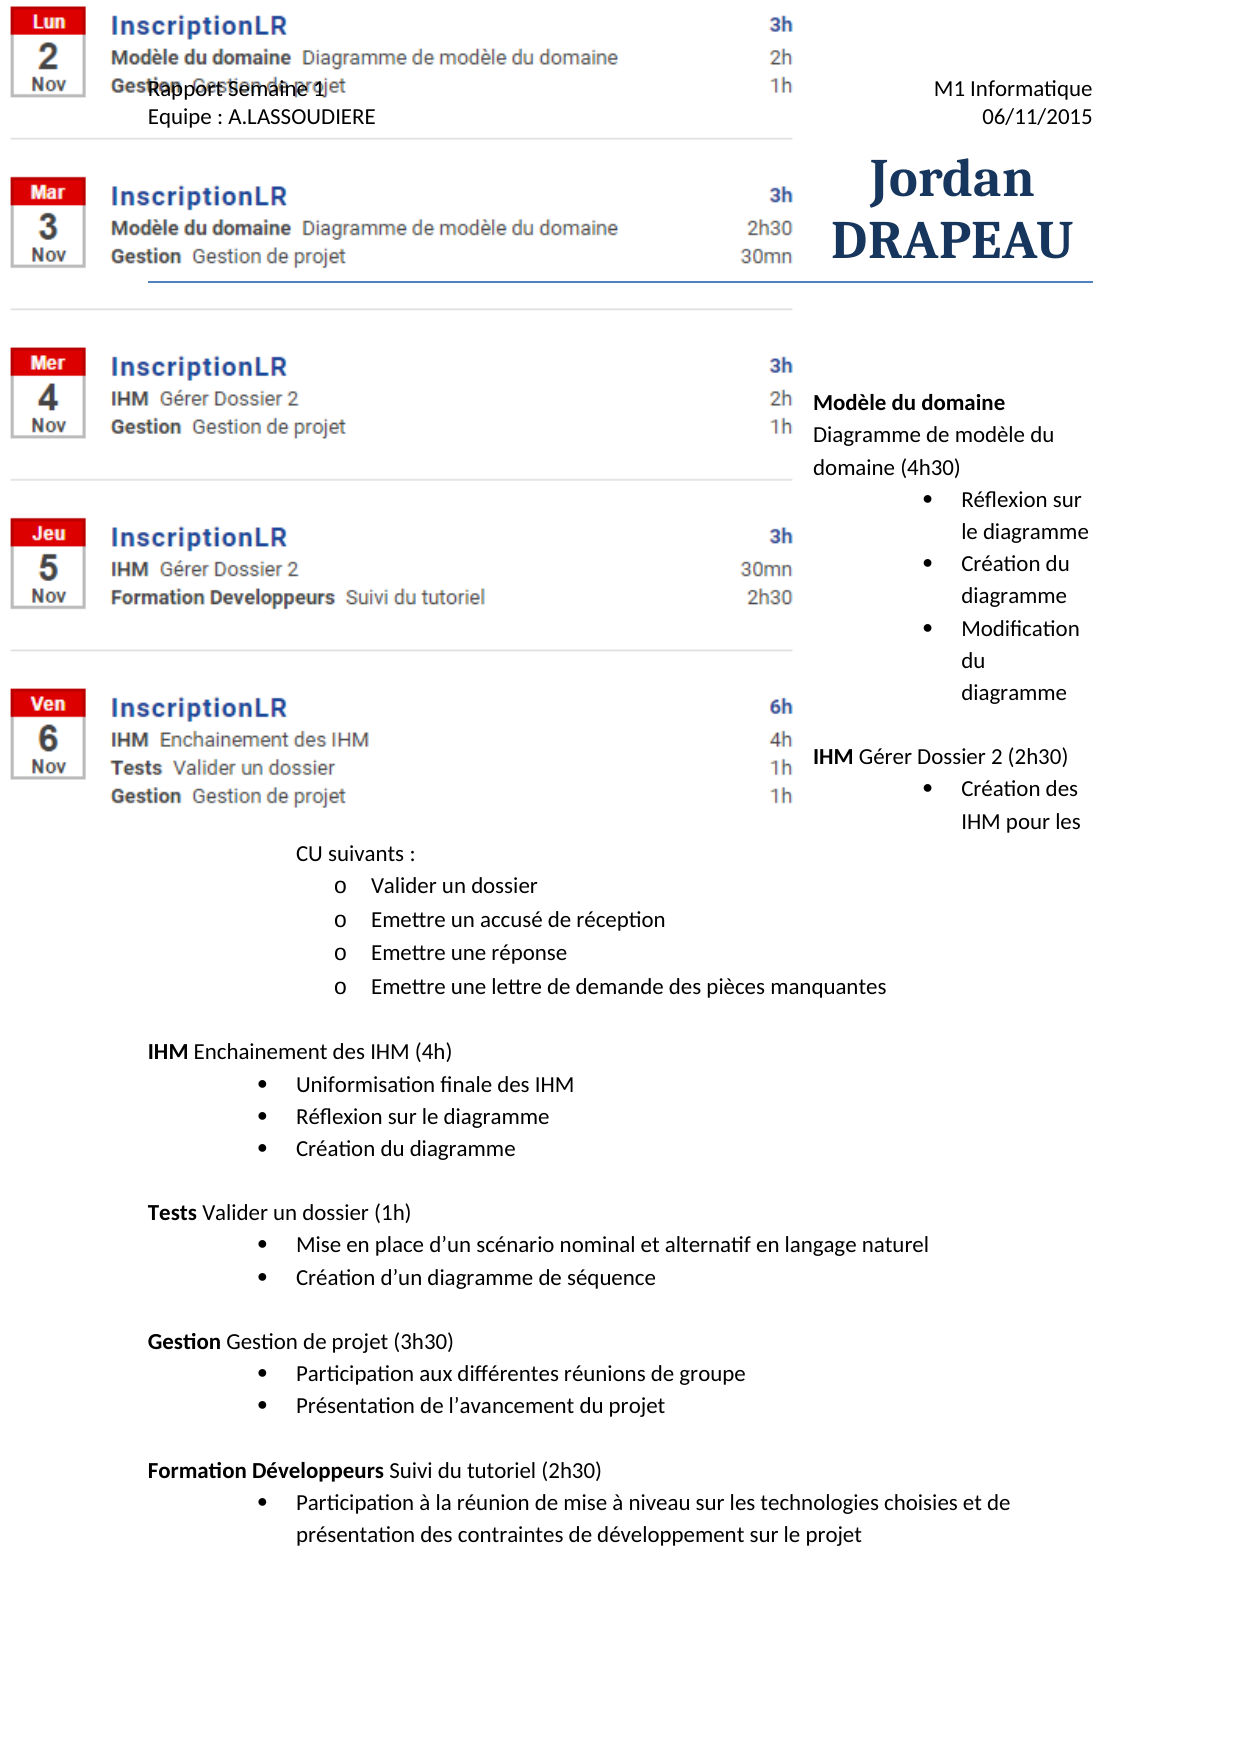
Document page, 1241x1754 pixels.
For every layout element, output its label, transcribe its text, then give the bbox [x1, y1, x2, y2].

text Formation Développeurs Suivi du tutoriel (2h30) [148, 1456, 1093, 1484]
text Tests Valider un dossier (1h) [148, 1198, 1093, 1226]
list Emettre un accusé de réception [333, 905, 1093, 934]
picture [0, 0, 813, 822]
list Création des IHM pour les CU suivants : [258, 774, 1093, 867]
text Modèle du domaine Diagramme de modèle du domaine (4h30) [813, 388, 1093, 481]
list Mise en place d’un scénario nominal et alternatif en langage naturel [258, 1231, 1093, 1259]
list Uniformisation finale des IHM [258, 1070, 1093, 1098]
list Participation à la réunion de mise à niveau sur les technologies choisies et de présentation des contraintes de développement sur le projet [258, 1488, 1093, 1548]
title Jordan DRAPEAU [813, 148, 1093, 281]
list Présentation de l’avancement du projet [258, 1392, 1093, 1419]
list Réflexion sur le diagramme [813, 485, 1093, 545]
text IHM Enchainement des IHM (4h) [148, 1037, 1093, 1066]
text IHM Gérer Dossier 2 (2h30) [813, 742, 1093, 770]
list Modification du diagramme [813, 614, 1093, 706]
list Création du diagramme [258, 1134, 1093, 1162]
list Participation aux différentes réunions de groupe [258, 1359, 1093, 1387]
list Réflexion sur le diagramme [258, 1102, 1093, 1130]
list Valider un dossier [333, 871, 1093, 900]
list Emettre une lettre de demande des pièces manquantes [333, 972, 1093, 1001]
list Création d’un diagramme de séquence [258, 1263, 1093, 1291]
list Création du diagramme [813, 549, 1093, 609]
text Gestion Gestion de projet (3h30) [148, 1327, 1093, 1355]
list Emettre une réponse [333, 938, 1093, 967]
